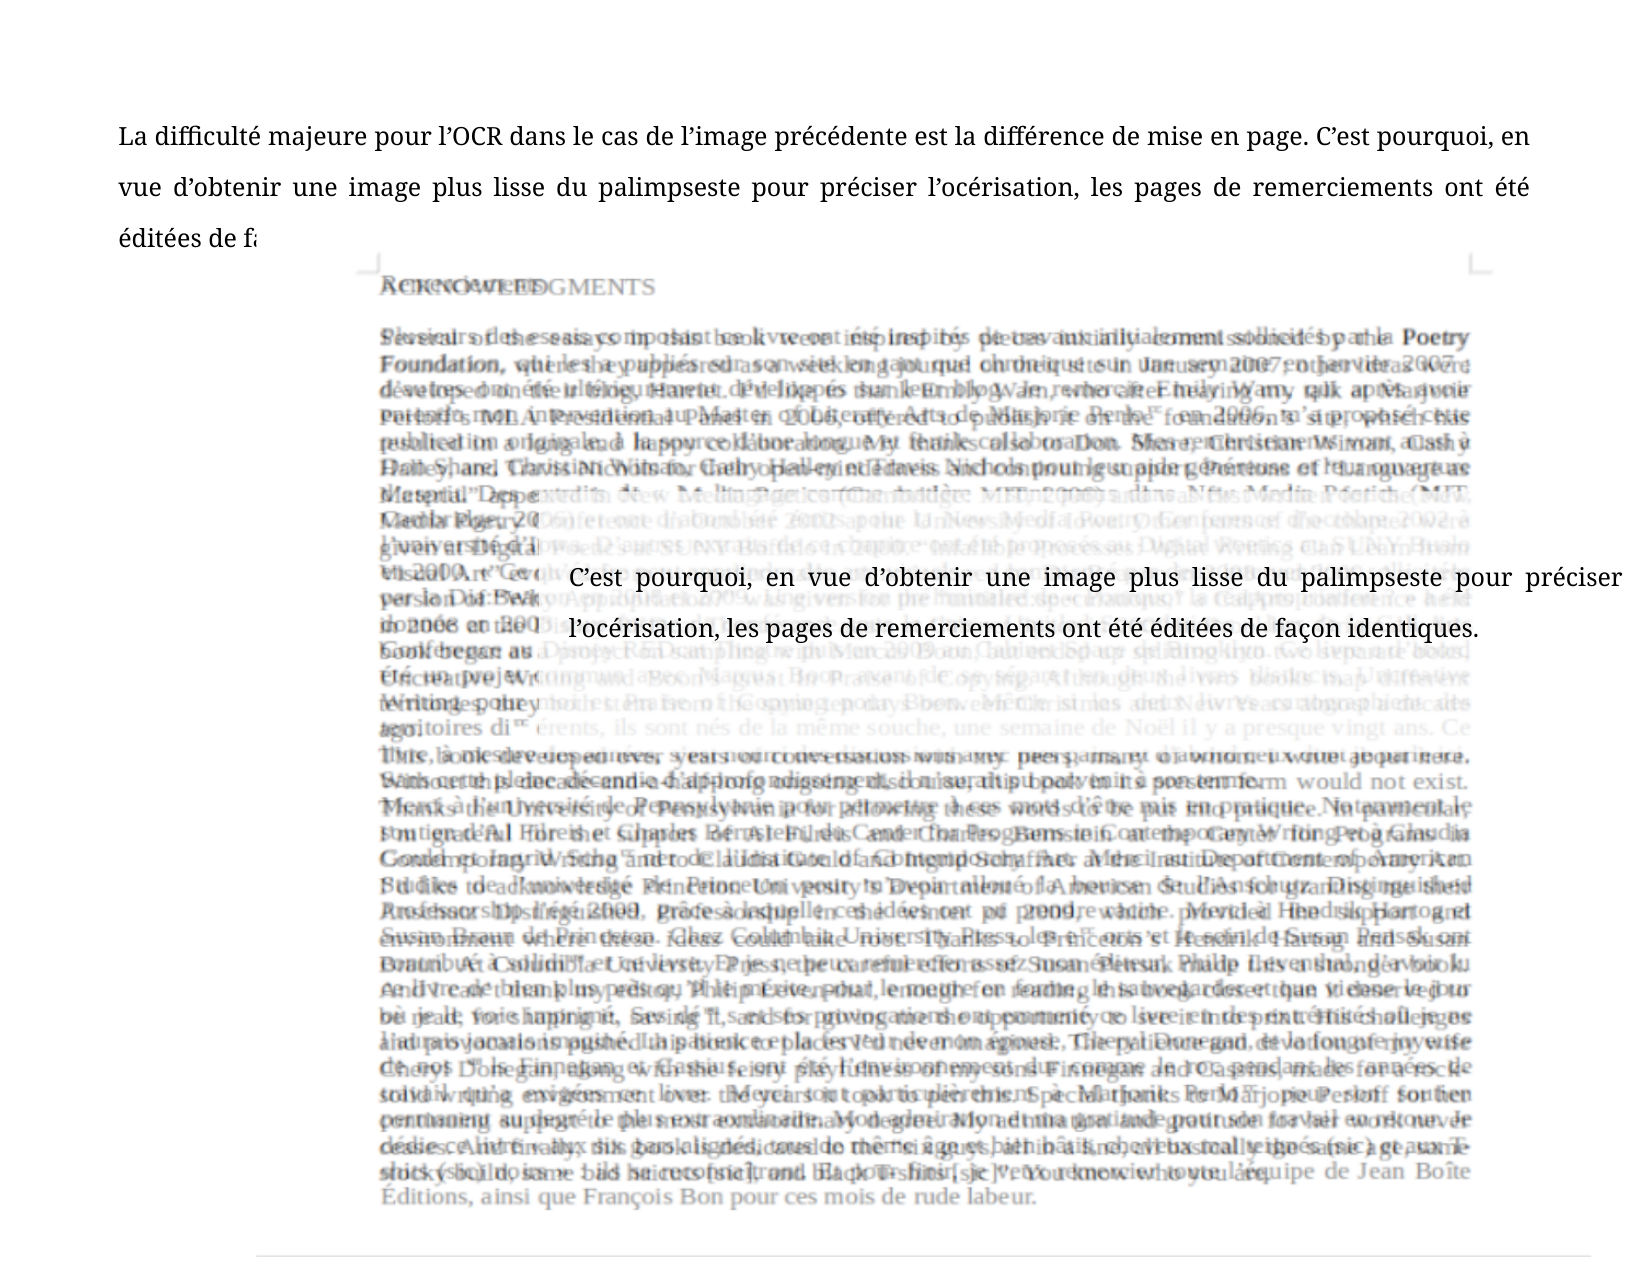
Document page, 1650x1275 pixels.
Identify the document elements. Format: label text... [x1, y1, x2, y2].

picture [256, 209, 1592, 1257]
text La difficulté majeure pour l’OCR dans le cas de l’image précédente est la différence de mise en page. C’est pourquoi, en vue d’obtenir une image plus lisse du palimpseste pour préciser l’océrisation, les pages de remerciements ont été éditées de façon identiques. [118, 118, 1532, 254]
